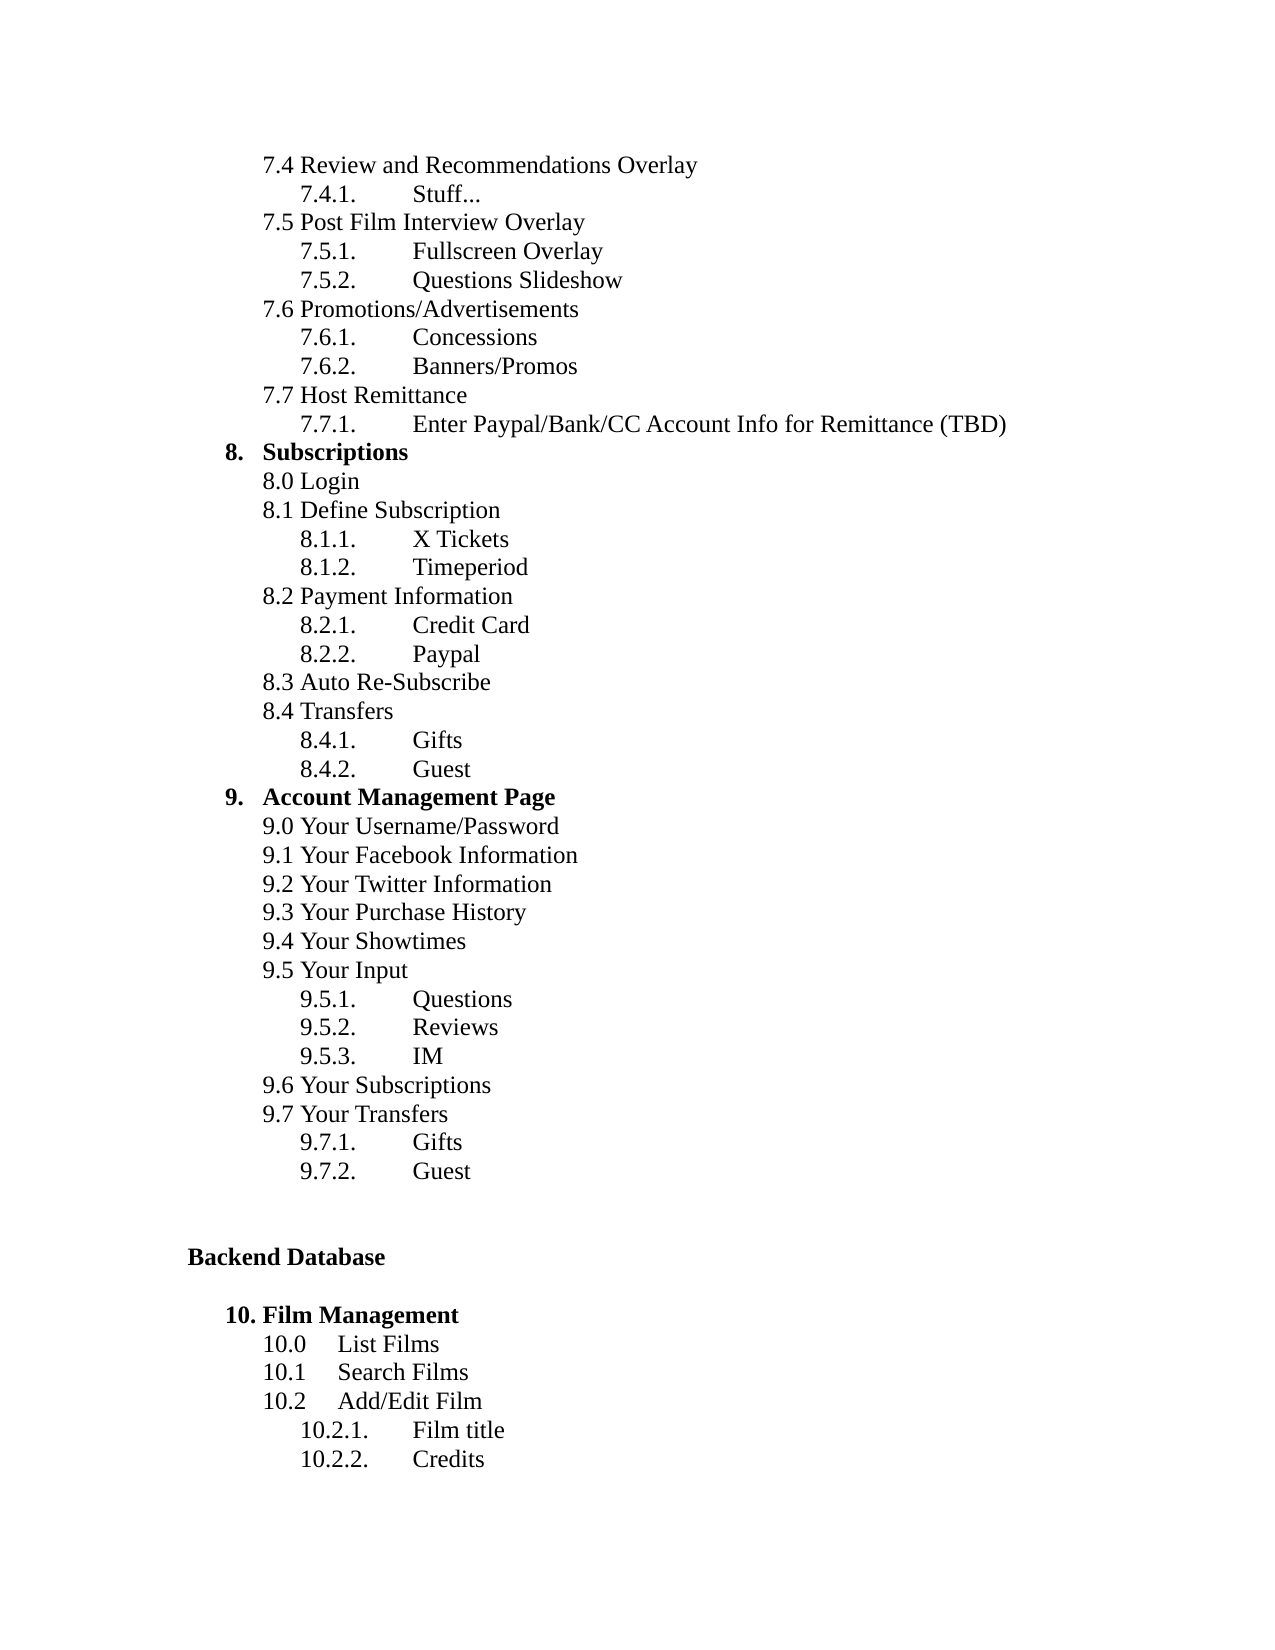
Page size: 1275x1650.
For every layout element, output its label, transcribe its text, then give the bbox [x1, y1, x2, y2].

list Gifts [300, 1127, 1087, 1156]
list Timeperiod [300, 552, 1087, 581]
list Transfers [262, 696, 1087, 725]
list Promotions/Advertisements [262, 294, 1087, 322]
list Your Facebook Information [262, 840, 1087, 869]
list Film Management [225, 1300, 1087, 1329]
list Fullscreen Overlay [300, 236, 1087, 265]
list IM [300, 1041, 1087, 1070]
list Guest [300, 1156, 1087, 1185]
list Search Films [262, 1357, 1087, 1386]
list Your Subscriptions [262, 1070, 1087, 1099]
list Add/Edit Film [262, 1386, 1087, 1415]
list Credit Card [300, 610, 1087, 639]
list Your Transfers [262, 1099, 1087, 1127]
list Credits [300, 1444, 1087, 1472]
list Concessions [300, 322, 1087, 351]
list Login [262, 466, 1087, 495]
list Payment Information [262, 581, 1087, 610]
list Banners/Promos [300, 351, 1087, 380]
text Backend Database [187, 1242, 1087, 1271]
list Paypal [300, 639, 1087, 667]
list Account Management Page [225, 782, 1087, 811]
list Film title [300, 1415, 1087, 1444]
list Your Showtimes [262, 926, 1087, 955]
list Host Remittance [262, 380, 1087, 409]
list Review and Recommendations Overlay [262, 150, 1087, 179]
list Define Subscription [262, 495, 1087, 524]
list X Tickets [300, 524, 1087, 552]
list Your Username/Password [262, 811, 1087, 840]
list Your Input [262, 955, 1087, 984]
list Questions [300, 984, 1087, 1012]
list Reviews [300, 1012, 1087, 1041]
list Enter Paypal/Bank/CC Account Info for Remittance (TBD) [300, 409, 1087, 437]
list Guest [300, 754, 1087, 782]
list Subscriptions [225, 437, 1087, 466]
list Gifts [300, 725, 1087, 754]
list Stuff... [300, 179, 1087, 207]
list Your Purchase History [262, 897, 1087, 926]
list Questions Slideshow [300, 265, 1087, 294]
list Your Twitter Information [262, 869, 1087, 897]
list List Films [262, 1329, 1087, 1357]
list Auto Re-Subscribe [262, 667, 1087, 696]
list Post Film Interview Overlay [262, 207, 1087, 236]
